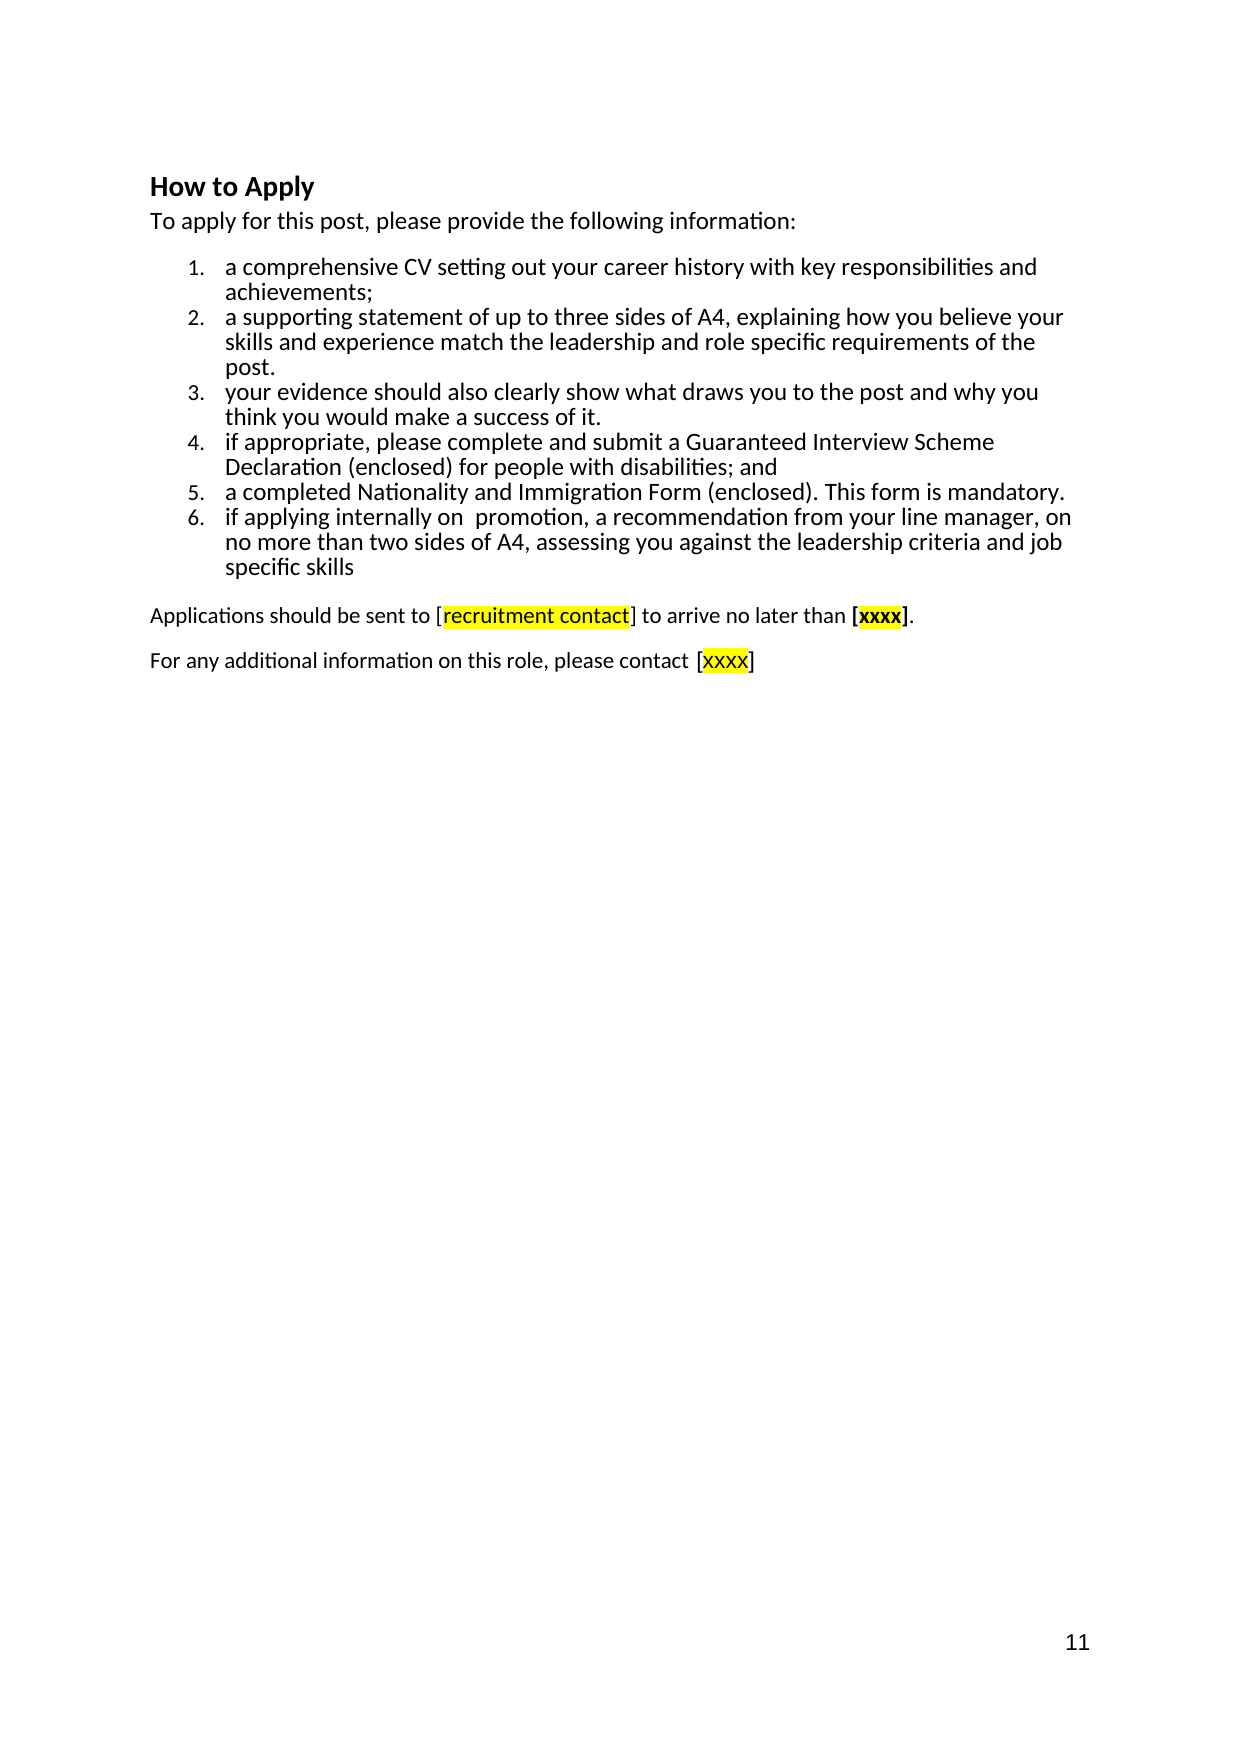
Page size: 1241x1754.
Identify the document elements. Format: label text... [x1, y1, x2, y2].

text To apply for this post, please provide the following information: [150, 210, 1090, 235]
text For any additional information on this role, please contact [xxxx] [150, 648, 1090, 674]
list a comprehensive CV setting out your career history with key responsibilities and achievements; [187, 256, 1090, 306]
list a supporting statement of up to three sides of A4, explaining how you believe your skills and experience match the leadership and role specific requirements of the post. [187, 306, 1090, 381]
list if applying internally on promotion, a recommendation from your line manager, on no more than two sides of A4, assessing you against the leadership criteria and job specific skills [187, 506, 1090, 581]
subtitle How to Apply [150, 175, 1090, 204]
list a completed Nationality and Immigration Form (enclosed). This form is mandatory. [187, 481, 1090, 506]
text Applications should be sent to [recruitment contact] to arrive no later than [xxxx]. [150, 606, 1090, 629]
list if appropriate, please complete and submit a Guaranteed Interview Scheme Declaration (enclosed) for people with disabilities; and [187, 431, 1090, 481]
list your evidence should also clearly show what draws you to the post and why you think you would make a success of it. [187, 381, 1090, 431]
